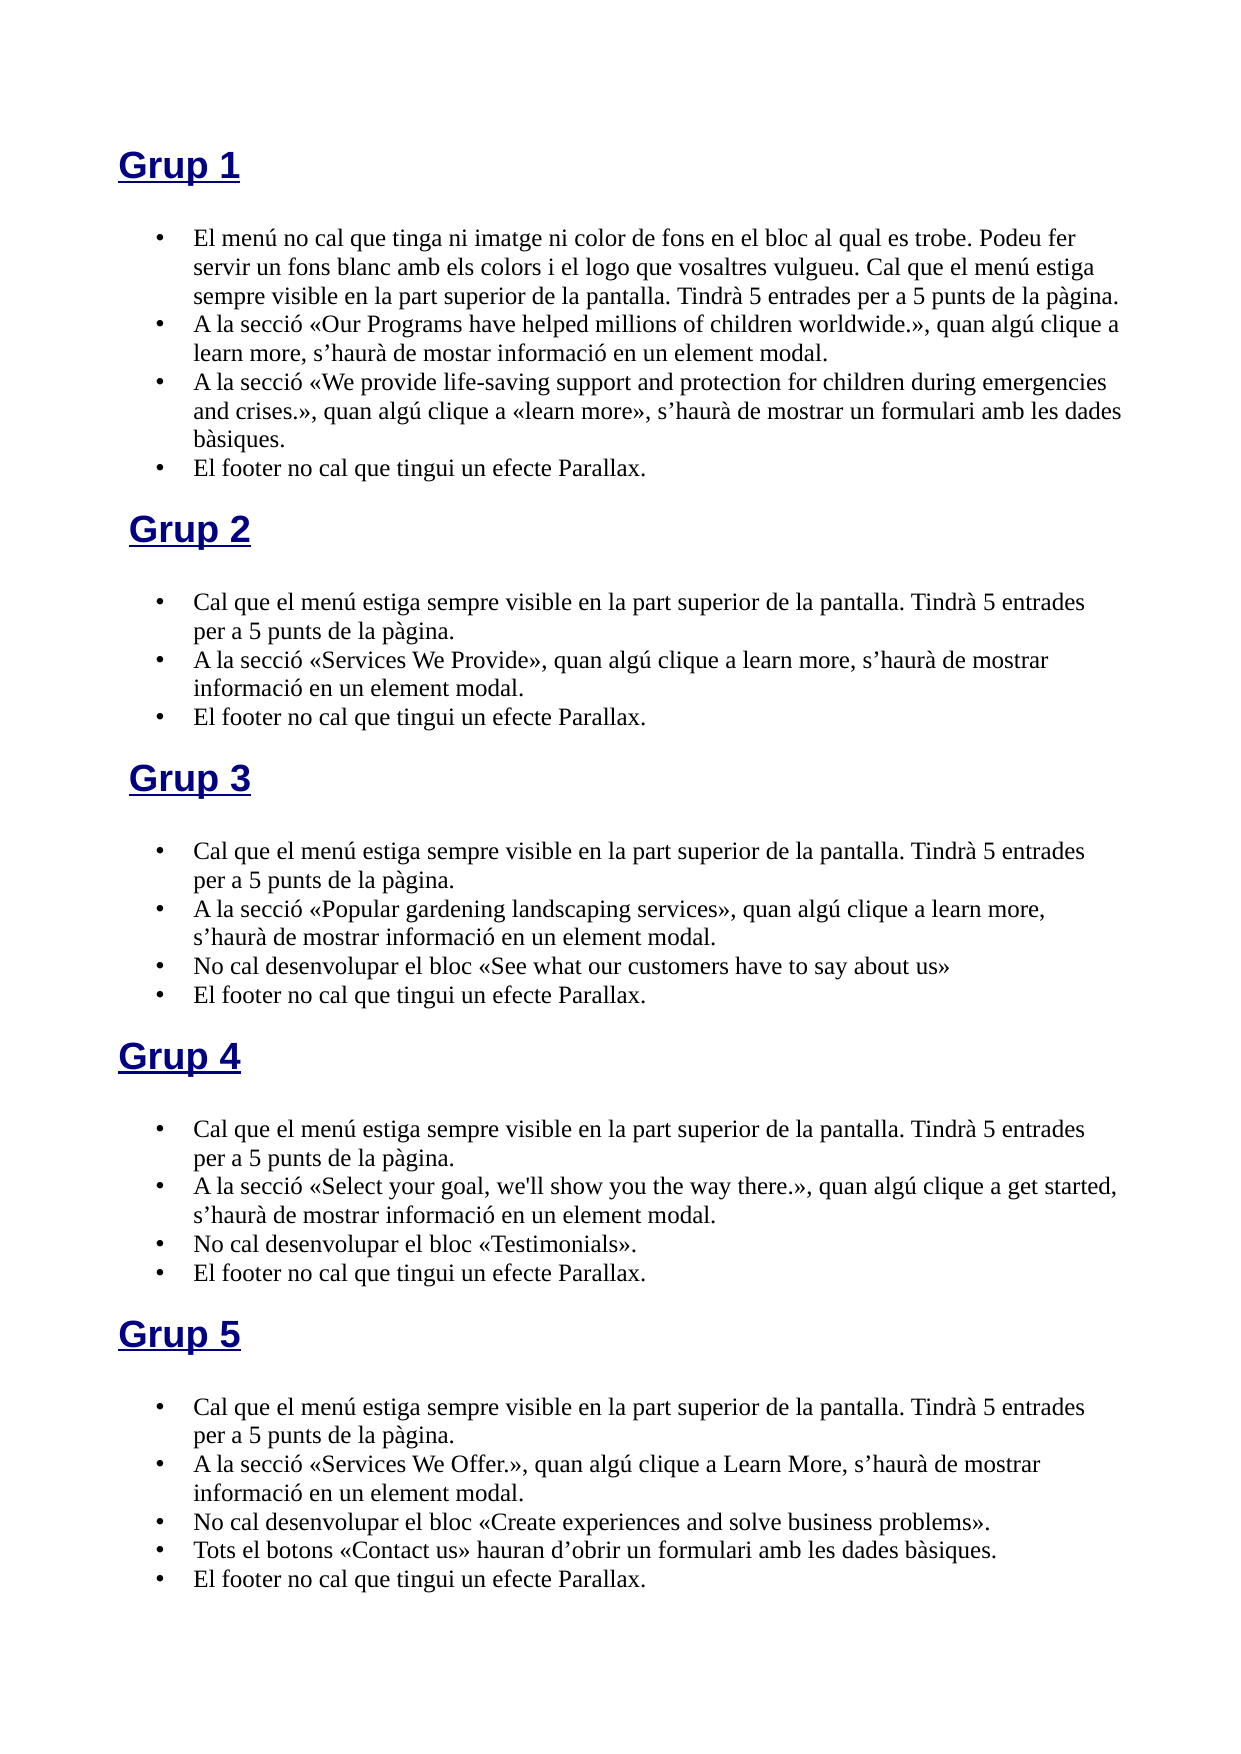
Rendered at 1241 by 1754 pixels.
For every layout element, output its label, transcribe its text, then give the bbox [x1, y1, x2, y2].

list El menú no cal que tinga ni imatge ni color de fons en el bloc al qual es trobe. Podeu fer servir un fons blanc amb els colors i el logo que vosaltres vulgueu. Cal que el menú estiga sempre visible en la part superior de la pantalla. Tindrà 5 entrades per a 5 punts de la pàgina. [156, 223, 1122, 309]
subtitle Grup 5 [118, 1311, 1122, 1355]
list A la secció «Services We Provide», quan algú clique a learn more, s’haurà de mostrar informació en un element modal. [156, 645, 1122, 702]
list Cal que el menú estiga sempre visible en la part superior de la pantalla. Tindrà 5 entrades per a 5 punts de la pàgina. [156, 836, 1122, 894]
subtitle Grup 3 [118, 756, 1122, 800]
list No cal desenvolupar el bloc «Testimonials». [156, 1229, 1122, 1258]
list El footer no cal que tingui un efecte Parallax. [156, 453, 1122, 482]
list A la secció «Popular gardening landscaping services», quan algú clique a learn more, s’haurà de mostrar informació en un element modal. [156, 894, 1122, 951]
list A la secció «Select your goal, we'll show you the way there.», quan algú clique a get started, s’haurà de mostrar informació en un element modal. [156, 1171, 1122, 1229]
subtitle Grup 1 [118, 143, 1122, 187]
subtitle Grup 4 [118, 1034, 1122, 1077]
list El footer no cal que tingui un efecte Parallax. [156, 980, 1122, 1009]
list El footer no cal que tingui un efecte Parallax. [156, 1258, 1122, 1286]
list A la secció «Services We Offer.», quan algú clique a Learn More, s’haurà de mostrar informació en un element modal. [156, 1449, 1122, 1507]
list A la secció «We provide life-saving support and protection for children during emergencies and crises.», quan algú clique a «learn more», s’haurà de mostrar un formulari amb les dades bàsiques. [156, 367, 1122, 453]
list El footer no cal que tingui un efecte Parallax. [156, 702, 1122, 731]
list No cal desenvolupar el bloc «Create experiences and solve business problems». [156, 1507, 1122, 1535]
list No cal desenvolupar el bloc «See what our customers have to say about us» [156, 951, 1122, 980]
list Cal que el menú estiga sempre visible en la part superior de la pantalla. Tindrà 5 entrades per a 5 punts de la pàgina. [156, 1392, 1122, 1449]
list Tots el botons «Contact us» hauran d’obrir un formulari amb les dades bàsiques. [156, 1535, 1122, 1564]
subtitle Grup 2 [118, 507, 1122, 551]
list El footer no cal que tingui un efecte Parallax. [156, 1564, 1122, 1593]
list A la secció «Our Programs have helped millions of children worldwide.», quan algú clique a learn more, s’haurà de mostar informació en un element modal. [156, 309, 1122, 367]
list Cal que el menú estiga sempre visible en la part superior de la pantalla. Tindrà 5 entrades per a 5 punts de la pàgina. [156, 1114, 1122, 1171]
list Cal que el menú estiga sempre visible en la part superior de la pantalla. Tindrà 5 entrades per a 5 punts de la pàgina. [156, 587, 1122, 645]
